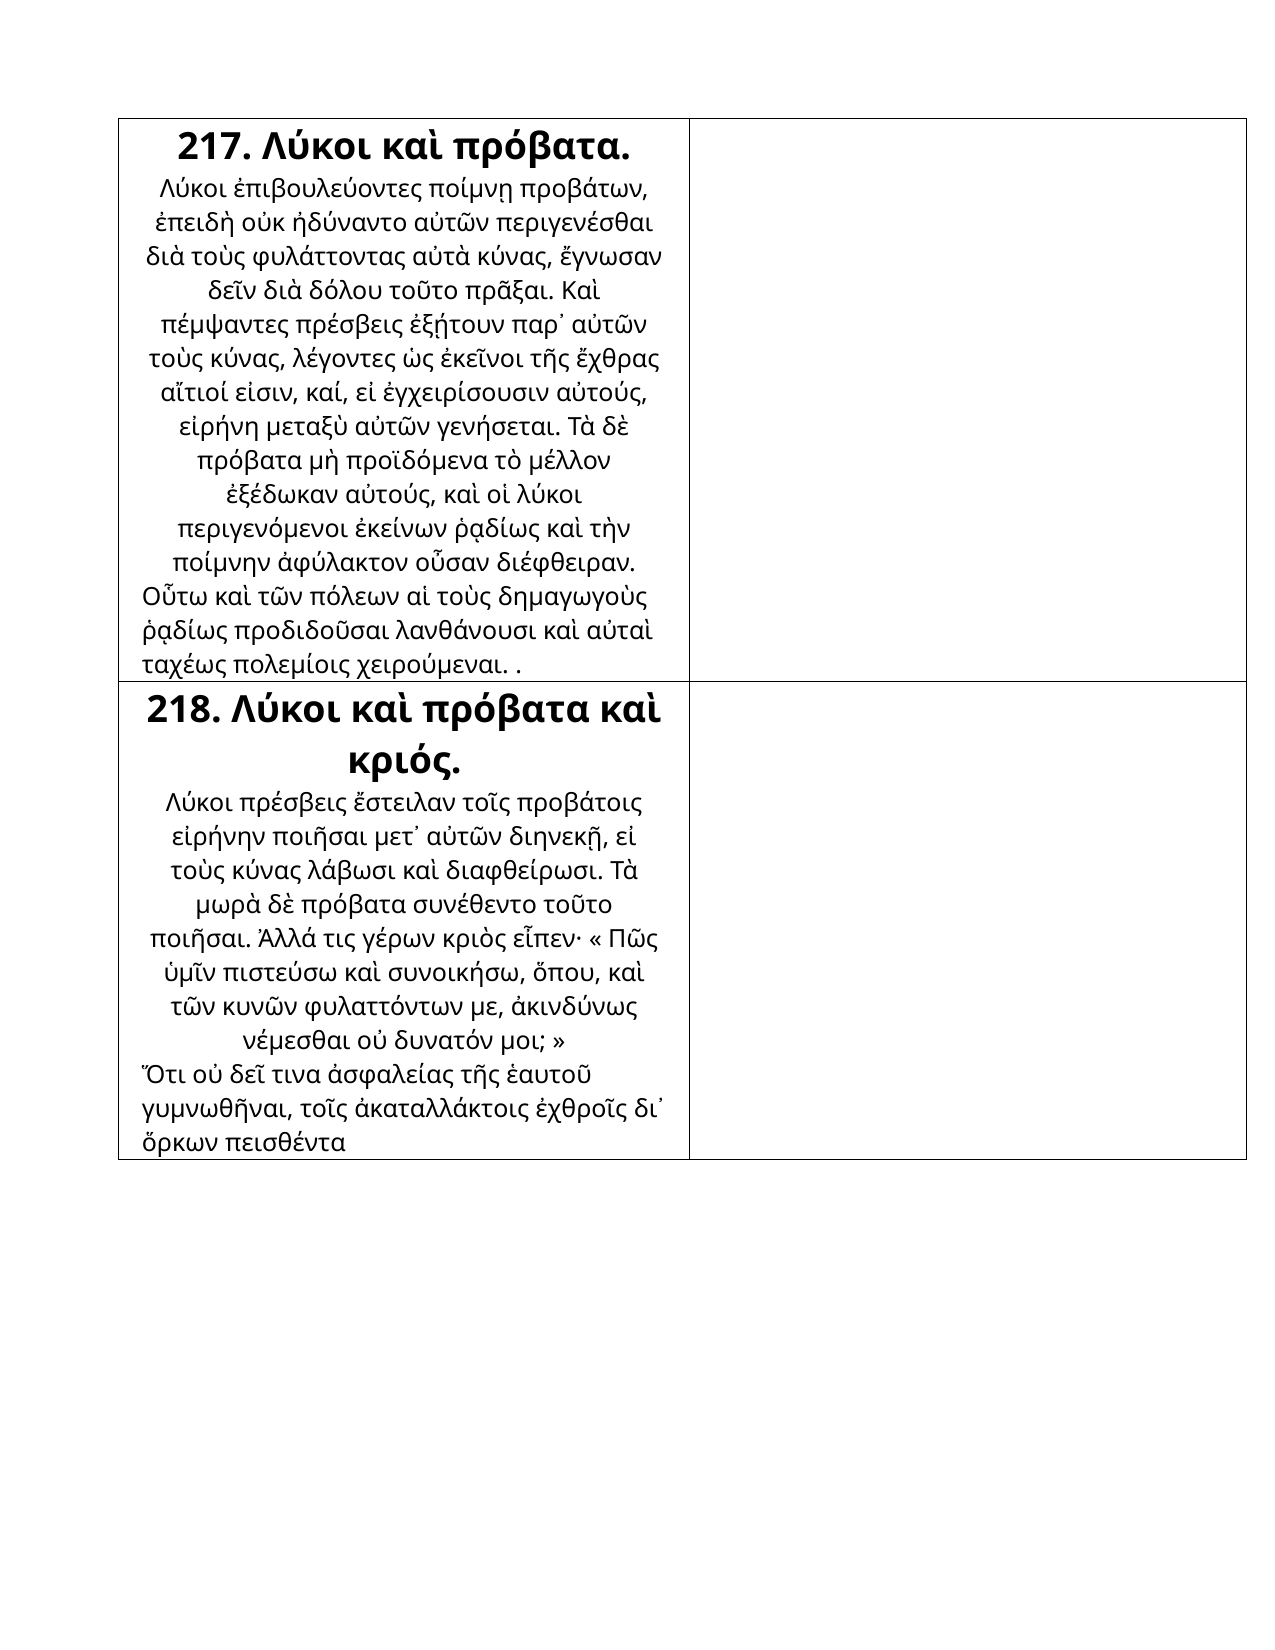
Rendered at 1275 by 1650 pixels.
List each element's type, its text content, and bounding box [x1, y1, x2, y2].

table_cell [690, 682, 1246, 1159]
table_cell 217. Λύκοι καὶ πρόβατα. Λύκοι ἐπιβουλεύοντες ποίμνῃ προβάτων, ἐπειδὴ οὐκ ἠδύναντο αὐτῶν περιγενέσθαι διὰ τοὺς φυλάττοντας αὐτὰ κύνας, ἔγνωσαν δεῖν διὰ δόλου τοῦτο πρᾶξαι. Καὶ πέμψαντες πρέσβεις ἐξῄτουν παρ᾿ αὐτῶν τοὺς κύνας, λέγοντες ὡς ἐκεῖνοι τῆς ἔχθρας αἴτιοί εἰσιν, καί, εἰ ἐγχειρίσουσιν αὐτούς, εἰρήνη μεταξὺ αὐτῶν γενήσεται. Τὰ δὲ πρόβατα μὴ προϊδόμενα τὸ μέλλον ἐξέδωκαν αὐτούς, καὶ οἱ λύκοι περιγενόμενοι ἐκείνων ῥᾳδίως καὶ τὴν ποίμνην ἀφύλακτον οὖσαν διέφθειραν. Οὗτω καὶ τῶν πόλεων αἱ τοὺς δημαγωγοὺς ῥᾳδίως προδιδοῦσαι λανθάνουσι καὶ αὐταὶ ταχέως πολεμίοις χειρούμεναι. . [119, 119, 689, 681]
table_cell [690, 119, 1246, 681]
table_cell 218. Λύκοι καὶ πρόβατα καὶ κριός. Λύκοι πρέσβεις ἔστειλαν τοῖς προβάτοις εἰρήνην ποιῆσαι μετ᾿ αὐτῶν διηνεκῇ, εἰ τοὺς κύνας λάβωσι καὶ διαφθείρωσι. Τὰ μωρὰ δὲ πρόβατα συνέθεντο τοῦτο ποιῆσαι. Ἀλλά τις γέρων κριὸς εἶπεν· « Πῶς ὑμῖν πιστεύσω καὶ συνοικήσω, ὅπου, καὶ τῶν κυνῶν φυλαττόντων με, ἀκινδύνως νέμεσθαι οὐ δυνατόν μοι; » Ὅτι οὐ δεῖ τινα ἀσφαλείας τῆς ἑαυτοῦ γυμνωθῆναι, τοῖς ἀκαταλλάκτοις ἐχθροῖς δι᾿ ὅρκων πεισθέντα [119, 682, 689, 1159]
